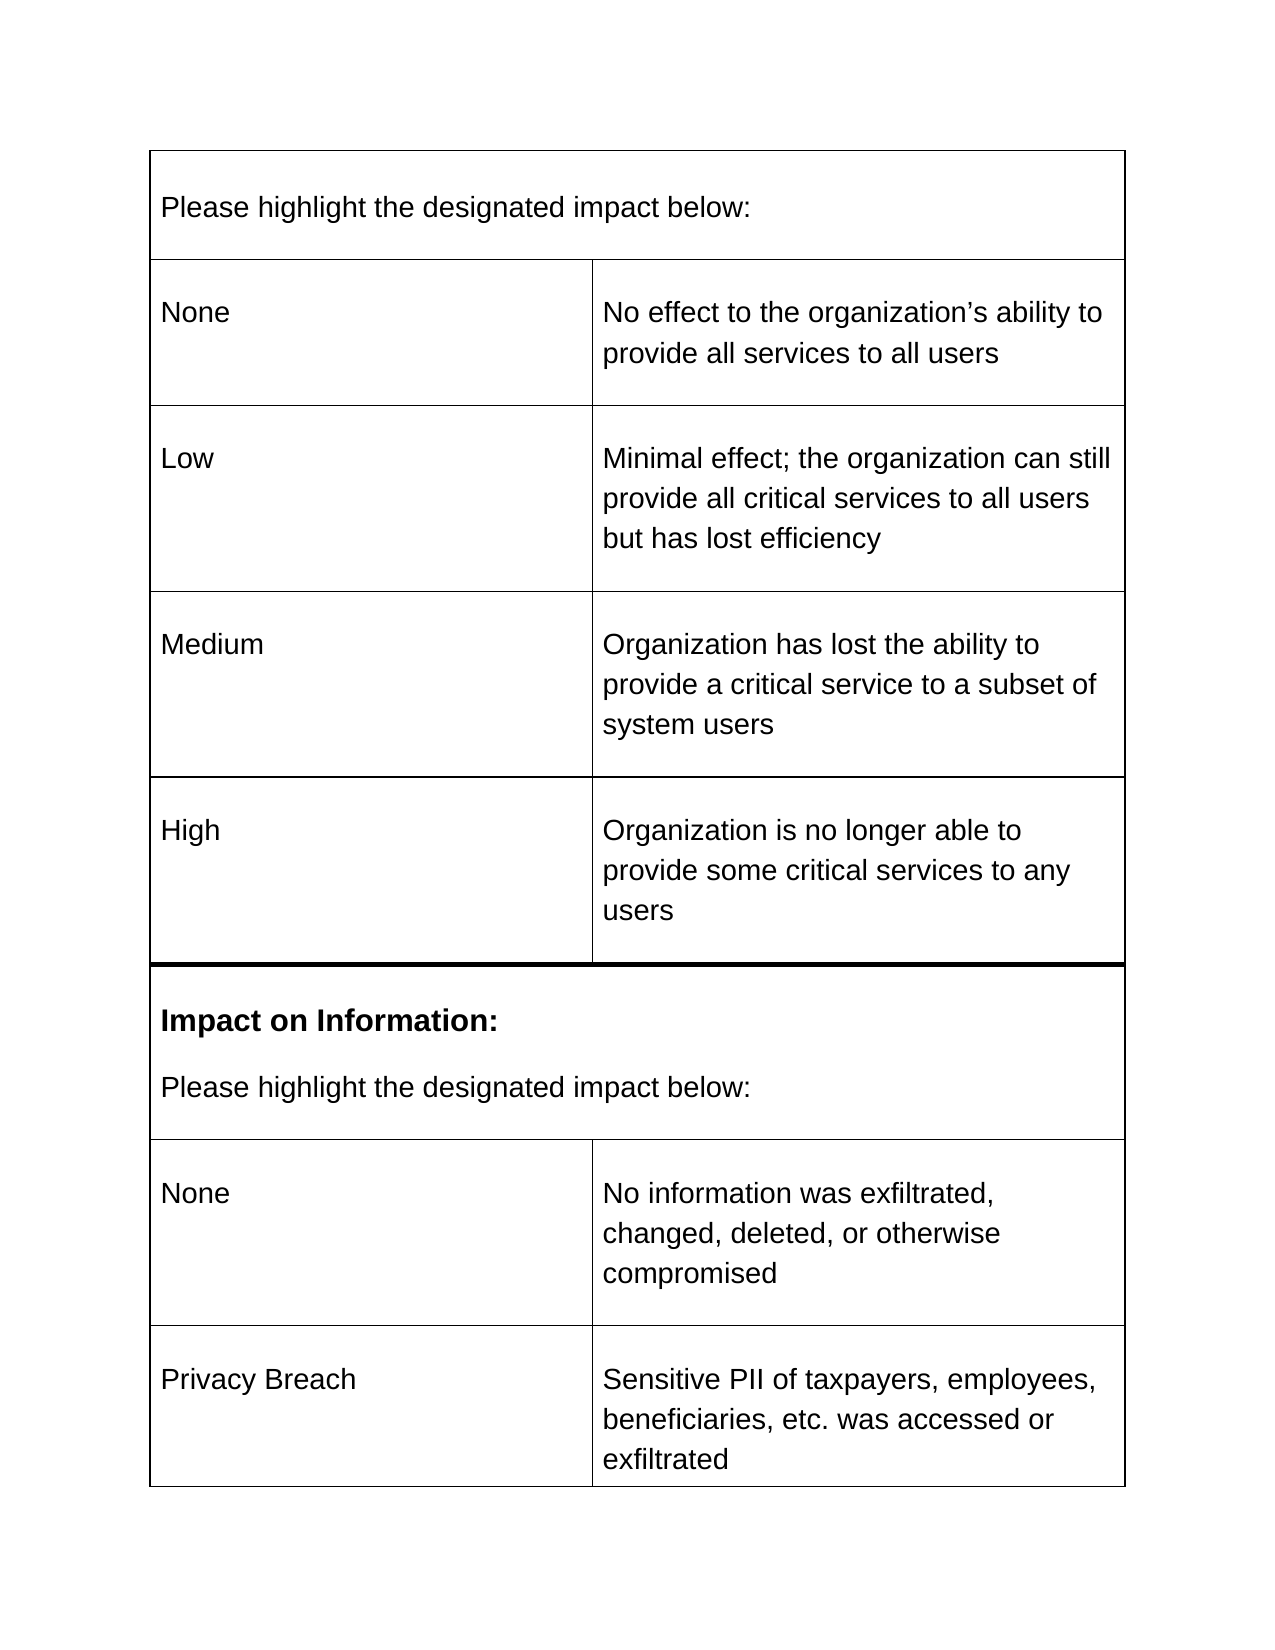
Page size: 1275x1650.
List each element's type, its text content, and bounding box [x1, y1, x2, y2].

table_cell Medium [151, 592, 592, 776]
table_cell Organization has lost the ability to provide a critical service to a subset of system users [593, 592, 1124, 776]
table_cell Low [151, 406, 592, 591]
table_cell Please highlight the designated impact below: [151, 151, 1124, 259]
table_cell No information was exfiltrated, changed, deleted, or otherwise compromised [593, 1140, 1124, 1325]
table_cell None [151, 1140, 592, 1325]
table_cell Impact on Information: Please highlight the designated impact below: [151, 967, 1124, 1139]
table_cell Minimal effect; the organization can still provide all critical services to all users but has lost efficiency [593, 406, 1124, 591]
table_cell Organization is no longer able to provide some critical services to any users [593, 778, 1124, 962]
table_cell High [151, 778, 592, 962]
table_cell Privacy Breach [151, 1326, 592, 1486]
table_cell None [151, 260, 592, 405]
table_cell Sensitive PII of taxpayers, employees, beneficiaries, etc. was accessed or exfiltrated [593, 1326, 1124, 1486]
table_cell No effect to the organization’s ability to provide all services to all users [593, 260, 1124, 405]
